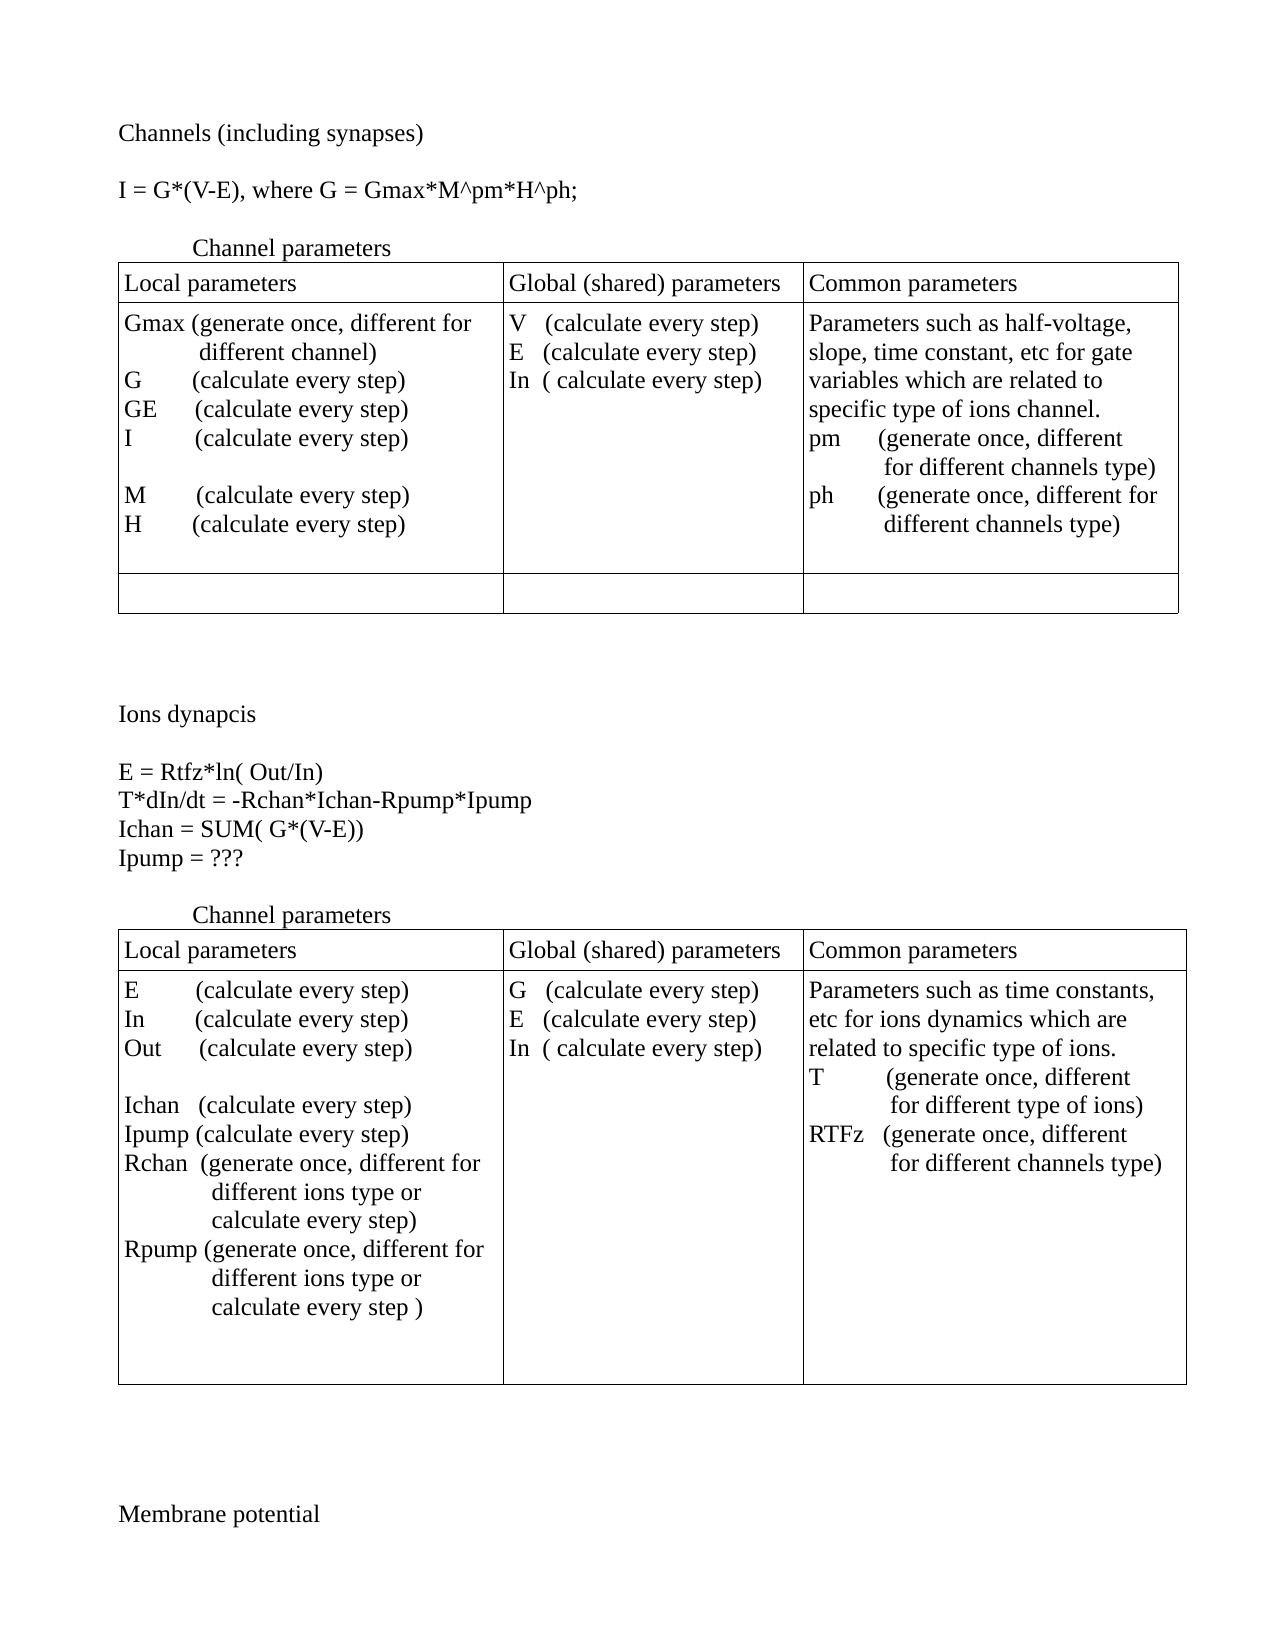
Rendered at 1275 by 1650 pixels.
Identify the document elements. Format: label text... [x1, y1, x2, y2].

text Channels (including synapses) [118, 118, 1157, 147]
text Channel parameters [118, 233, 1157, 262]
table_cell [804, 574, 1178, 613]
text T*dIn/dt = -Rchan*Ichan-Rpump*Ipump [118, 785, 1157, 814]
text Ipump = ??? [118, 843, 1157, 872]
table_cell Gmax (generate once, different for different channel) G (calculate every step) GE (calculate every step) I (calculate every step) M (calculate every step) H (calculate every step) [119, 303, 503, 572]
table_cell G (calculate every step) E (calculate every step) In ( calculate every step) [504, 971, 803, 1383]
table_header Local parameters [119, 930, 503, 969]
text Ichan = SUM( G*(V-E)) [118, 814, 1157, 843]
table_header Common parameters [804, 263, 1178, 302]
table_cell E (calculate every step) In (calculate every step) Out (calculate every step) Ichan (calculate every step) Ipump (calculate every step) Rchan (generate once, different for different ions type or calculate every step) Rpump (generate once, different for different ions type or calculate every step ) [119, 971, 503, 1383]
table_header Global (shared) parameters [504, 263, 803, 302]
text Membrane potential [118, 1499, 1157, 1527]
text Channel parameters [118, 900, 1157, 929]
table_cell Parameters such as time constants, etc for ions dynamics which are related to specific type of ions. T (generate once, different for different type of ions) RTFz (generate once, different for different channels type) [804, 971, 1186, 1383]
text Ions dynapcis [118, 699, 1157, 728]
table_header Local parameters [119, 263, 503, 302]
table_header Common parameters [804, 930, 1186, 969]
table_cell V (calculate every step) E (calculate every step) In ( calculate every step) [504, 303, 803, 572]
table_header Global (shared) parameters [504, 930, 803, 969]
text I = G*(V-E), where G = Gmax*M^pm*H^ph; [118, 176, 1157, 204]
text E = Rtfz*ln( Out/In) [118, 757, 1157, 785]
table_cell Parameters such as half-voltage, slope, time constant, etc for gate variables which are related to specific type of ions channel. pm (generate once, different for different channels type) ph (generate once, different for different channels type) [804, 303, 1178, 572]
table_cell [504, 574, 803, 613]
table_cell [119, 574, 503, 613]
